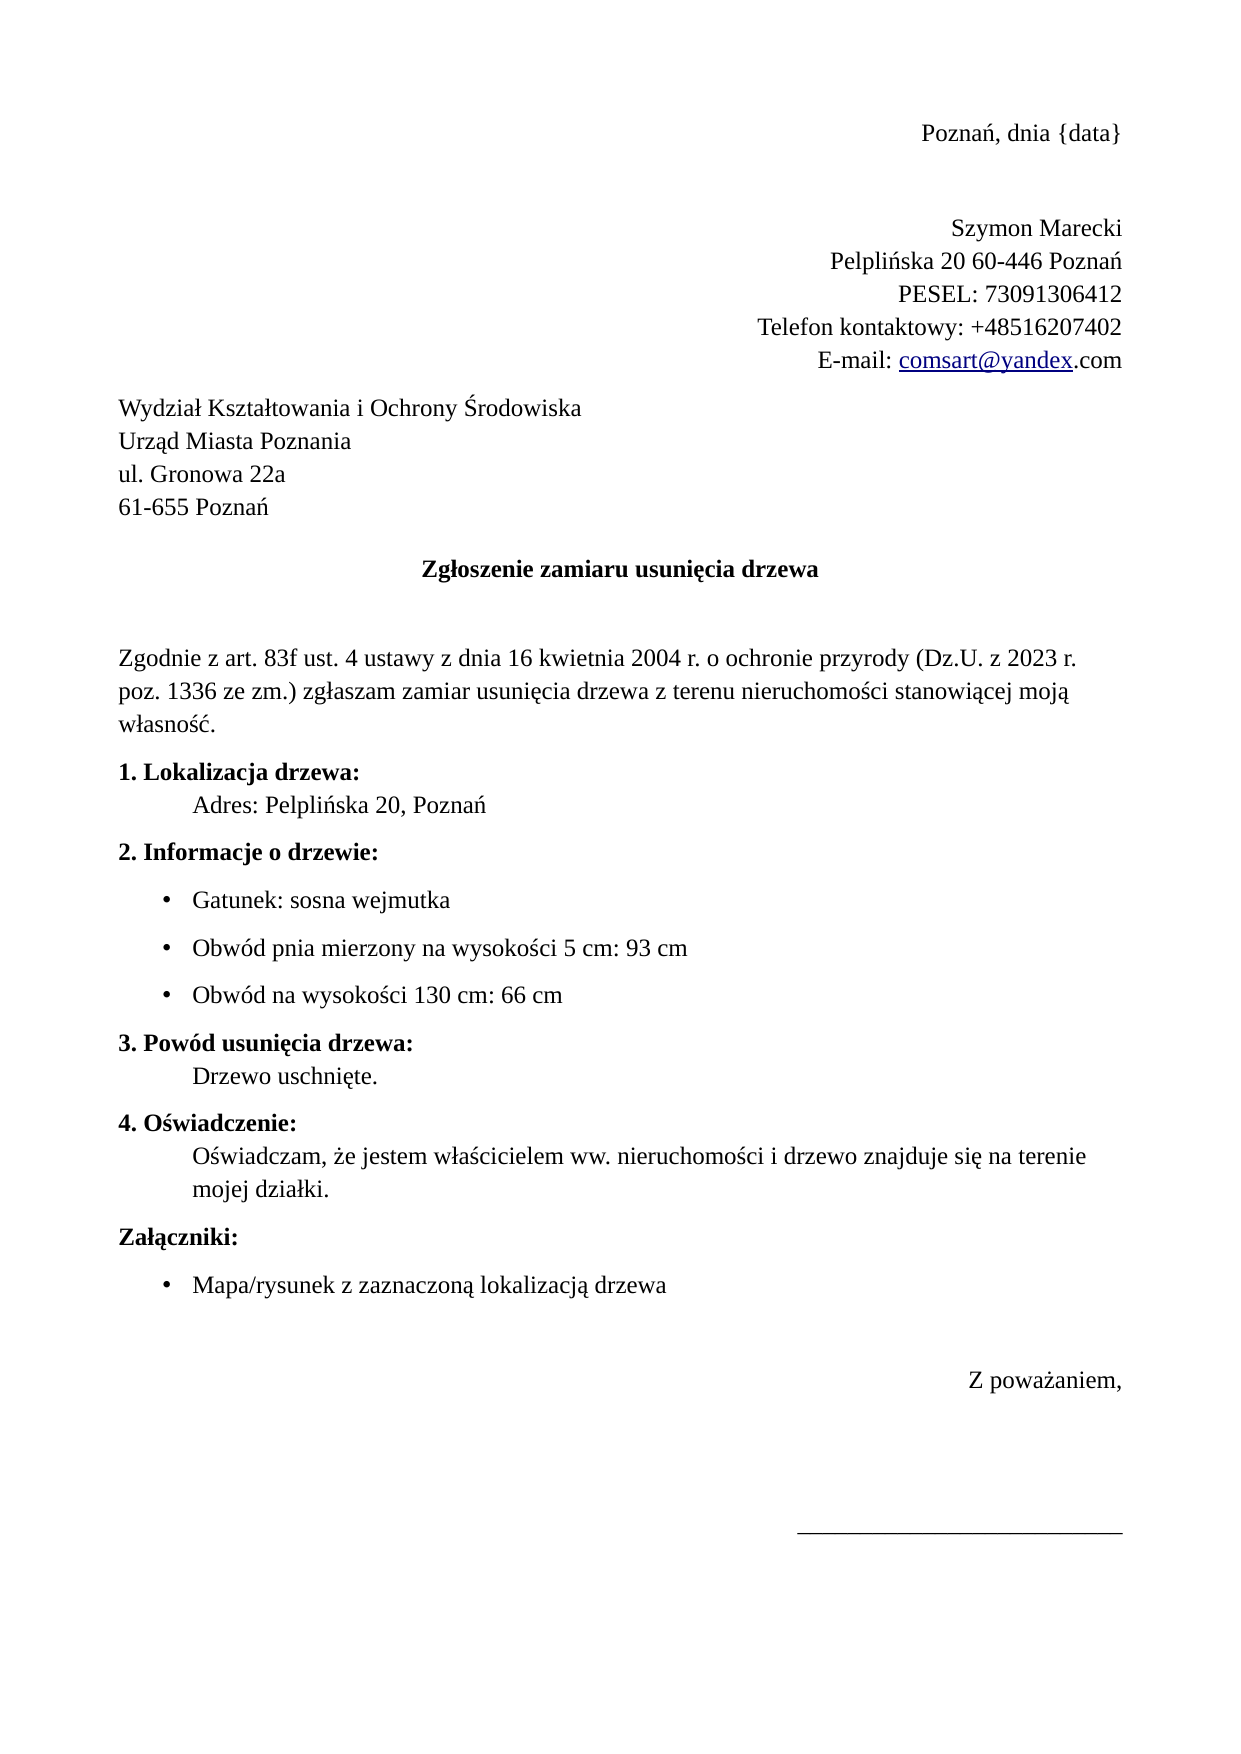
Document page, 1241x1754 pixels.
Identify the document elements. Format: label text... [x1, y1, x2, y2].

list Obwód na wysokości 130 cm: 66 cm [162, 980, 1122, 1009]
text 4. Oświadczenie: Oświadczam, że jestem właścicielem ww. nieruchomości i drzewo znajduje się na terenie mojej działki. [118, 1108, 1122, 1203]
text 3. Powód usunięcia drzewa: Drzewo uschnięte. [118, 1028, 1122, 1089]
text Szymon Marecki Pelplińska 20 60-446 Poznań PESEL: 73091306412 Telefon kontaktowy: +48516207402 E-mail: comsart@yandex.com [118, 213, 1122, 374]
list Mapa/rysunek z zaznaczoną lokalizacją drzewa [162, 1270, 1122, 1298]
text 2. Informacje o drzewie: [118, 837, 1122, 866]
subtitle Zgłoszenie zamiaru usunięcia drzewa [118, 554, 1122, 583]
text __________________________ [118, 1508, 1122, 1536]
text Poznań, dnia {data} [118, 118, 1122, 147]
list Gatunek: sosna wejmutka [162, 885, 1122, 914]
text Z poważaniem, [118, 1365, 1122, 1394]
text Zgodnie z art. 83f ust. 4 ustawy z dnia 16 kwietnia 2004 r. o ochronie przyrody (Dz.U. z 2023 r. poz. 1336 ze zm.) zgłaszam zamiar usunięcia drzewa z terenu nieruchomości stanowiącej moją własność. [118, 643, 1122, 738]
text Wydział Kształtowania i Ochrony Środowiska Urząd Miasta Poznania ul. Gronowa 22a 61-655 Poznań [118, 393, 1122, 521]
text Załączniki: [118, 1222, 1122, 1251]
list Obwód pnia mierzony na wysokości 5 cm: 93 cm [162, 933, 1122, 961]
text 1. Lokalizacja drzewa: Adres: Pelplińska 20, Poznań [118, 757, 1122, 818]
